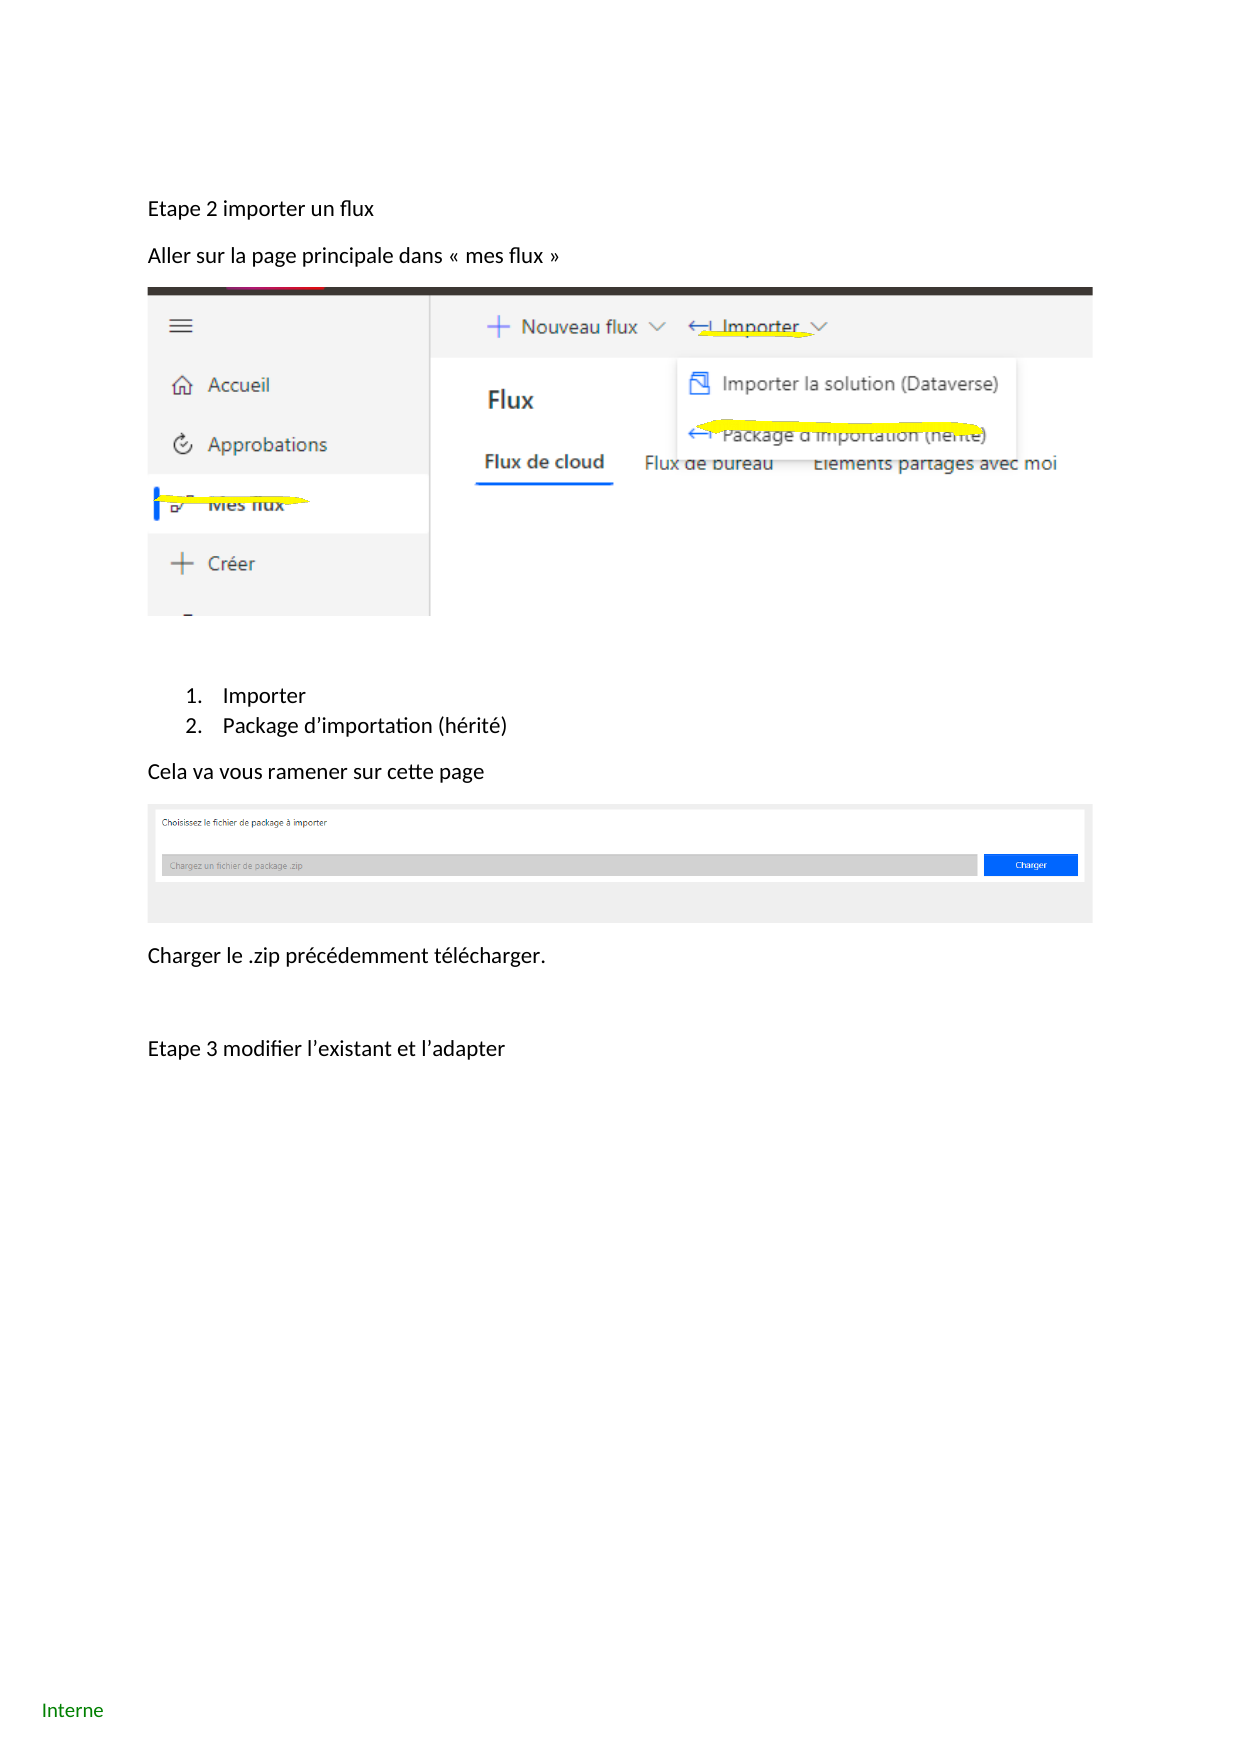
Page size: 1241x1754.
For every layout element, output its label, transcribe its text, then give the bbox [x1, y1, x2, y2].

list Importer [185, 681, 1093, 709]
list Package d’importation (hérité) [185, 711, 1093, 739]
text Etape 3 modifier l’existant et l’adapter [148, 1034, 1093, 1062]
text Etape 2 importer un flux [148, 194, 1093, 222]
text Charger le .zip précédemment télécharger. [148, 941, 1093, 969]
text Cela va vous ramener sur cette page [148, 757, 1093, 786]
text Aller sur la page principale dans « mes flux » [148, 241, 1093, 269]
